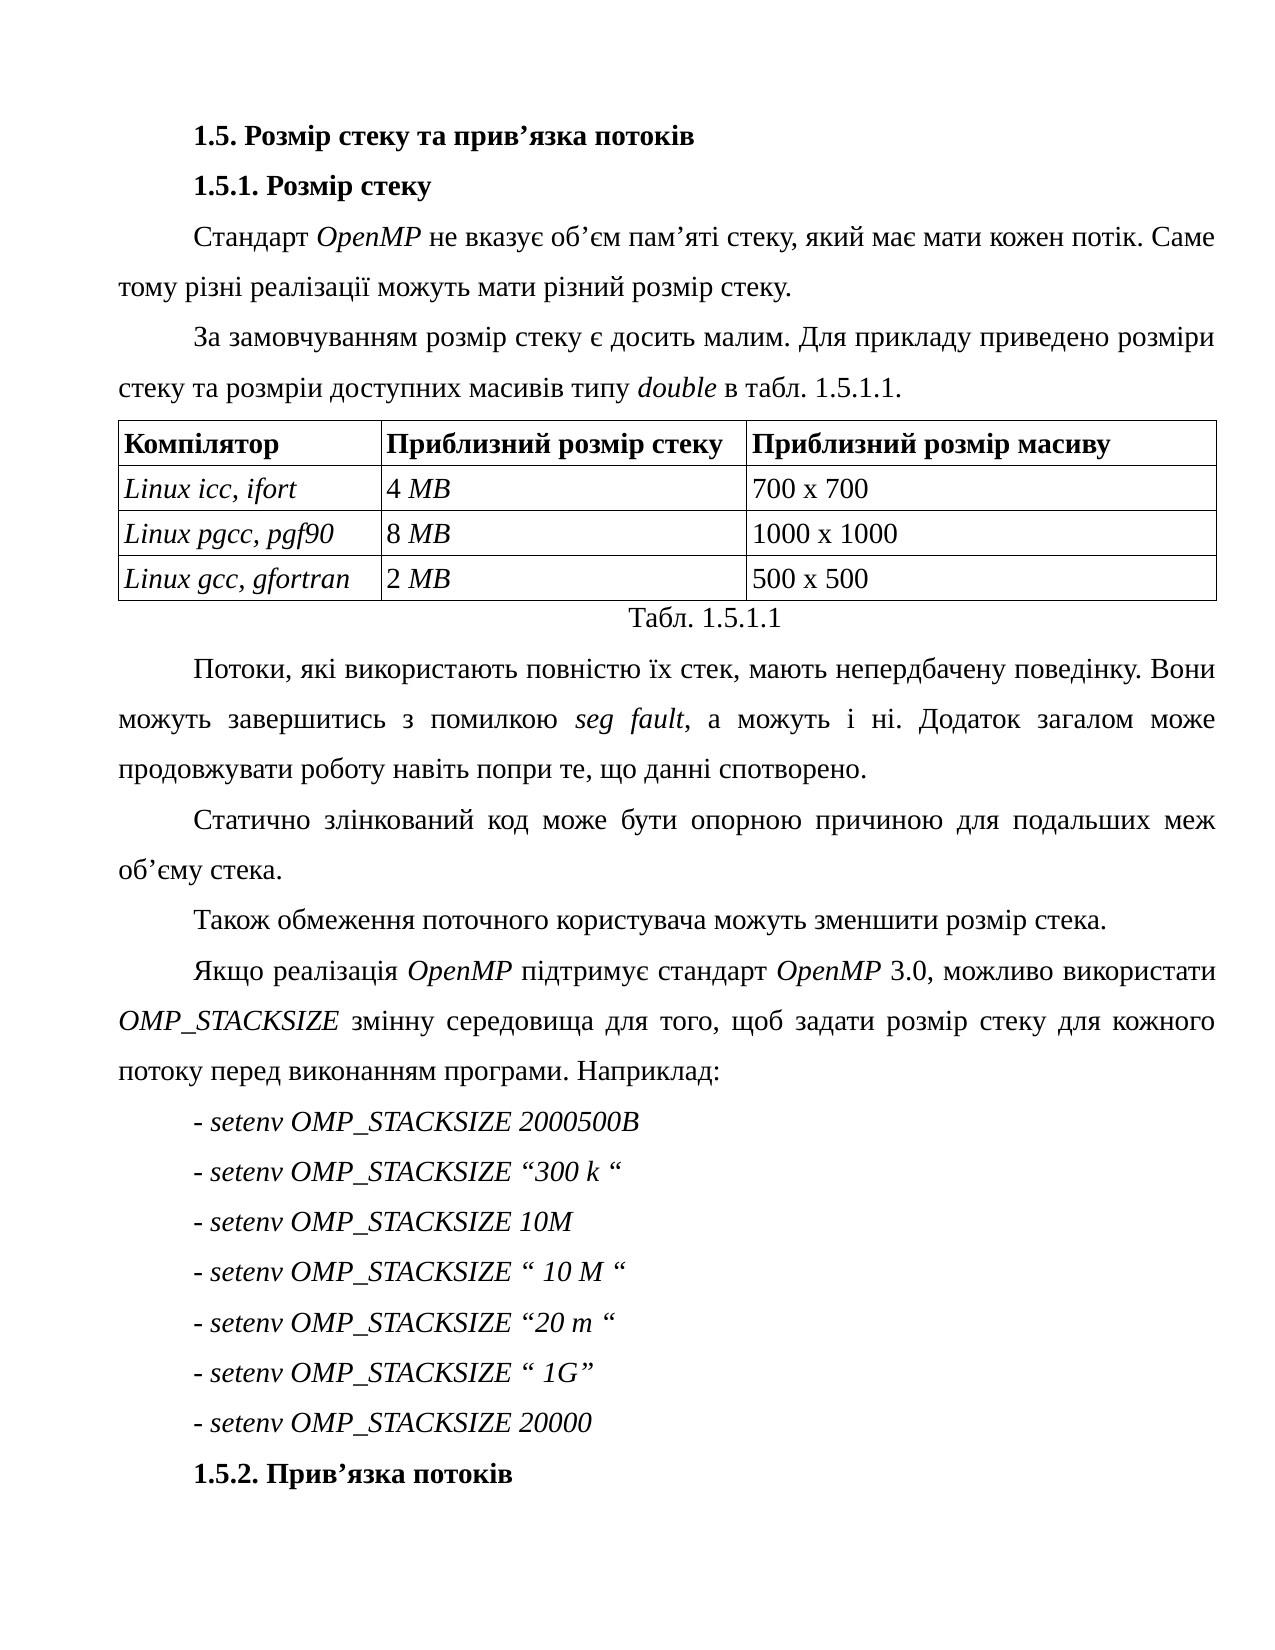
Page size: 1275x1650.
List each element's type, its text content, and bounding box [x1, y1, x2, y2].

table_cell Linux gcc, gfortran [119, 556, 381, 600]
text - setenv OMP_STACKSIZE 10M [118, 1204, 1216, 1238]
text Стандарт OpenMP не вказує об’єм пам’яті стеку, який має мати кожен потік. Саме тому різні реалізації можуть мати різний розмір стеку. [118, 219, 1216, 303]
table_header Компілятор [119, 421, 381, 465]
text Якщо реалізація OpenMP підтримує стандарт OpenMP 3.0, можливо використати OMP_STACKSIZE змінну середовища для того, щоб задати розмір стеку для кожного потоку перед виконанням програми. Наприклад: [118, 953, 1216, 1087]
text За замовчуванням розмір стеку є досить малим. Для прикладу приведено розміри стеку та розмріи доступних масивів типу double в табл. 1.5.1.1. [118, 319, 1216, 403]
text 1.5. Розмір стеку та прив’язка потоків [118, 118, 1216, 152]
text - setenv OMP_STACKSIZE 2000500B [118, 1104, 1216, 1137]
text Також обмеження поточного користувача можуть зменшити розмір стека. [118, 902, 1216, 936]
text - setenv OMP_STACKSIZE “300 k “ [118, 1154, 1216, 1187]
text Табл. 1.5.1.1 [118, 601, 1216, 634]
text - setenv OMP_STACKSIZE “20 m “ [118, 1305, 1216, 1338]
text - setenv OMP_STACKSIZE “ 1G” [118, 1355, 1216, 1389]
text - setenv OMP_STACKSIZE 20000 [118, 1406, 1216, 1439]
table_cell Linux icc, ifort [119, 466, 381, 510]
text Статично злінкований код може бути опорною причиною для подальших меж об’єму стека. [118, 802, 1216, 886]
table_cell 2 MB [382, 556, 746, 600]
table_header Приблизний розмір стеку [382, 421, 746, 465]
text 1.5.2. Прив’язка потоків [118, 1456, 1216, 1489]
table_cell 4 MB [382, 466, 746, 510]
text - setenv OMP_STACKSIZE “ 10 M “ [118, 1254, 1216, 1288]
table_cell Linux pgcc, pgf90 [119, 511, 381, 555]
table_cell 700 x 700 [747, 466, 1216, 510]
table_header Приблизний розмір масиву [747, 421, 1216, 465]
text Потоки, які використають повністю їх стек, мають непердбачену поведінку. Вони можуть завершитись з помилкою seg fault, а можуть і ні. Додаток загалом може продовжувати роботу навіть попри те, що данні спотворено. [118, 651, 1216, 785]
table_cell 8 MB [382, 511, 746, 555]
table_cell 500 x 500 [747, 556, 1216, 600]
table_cell 1000 x 1000 [747, 511, 1216, 555]
text 1.5.1. Розмір стеку [118, 168, 1216, 202]
